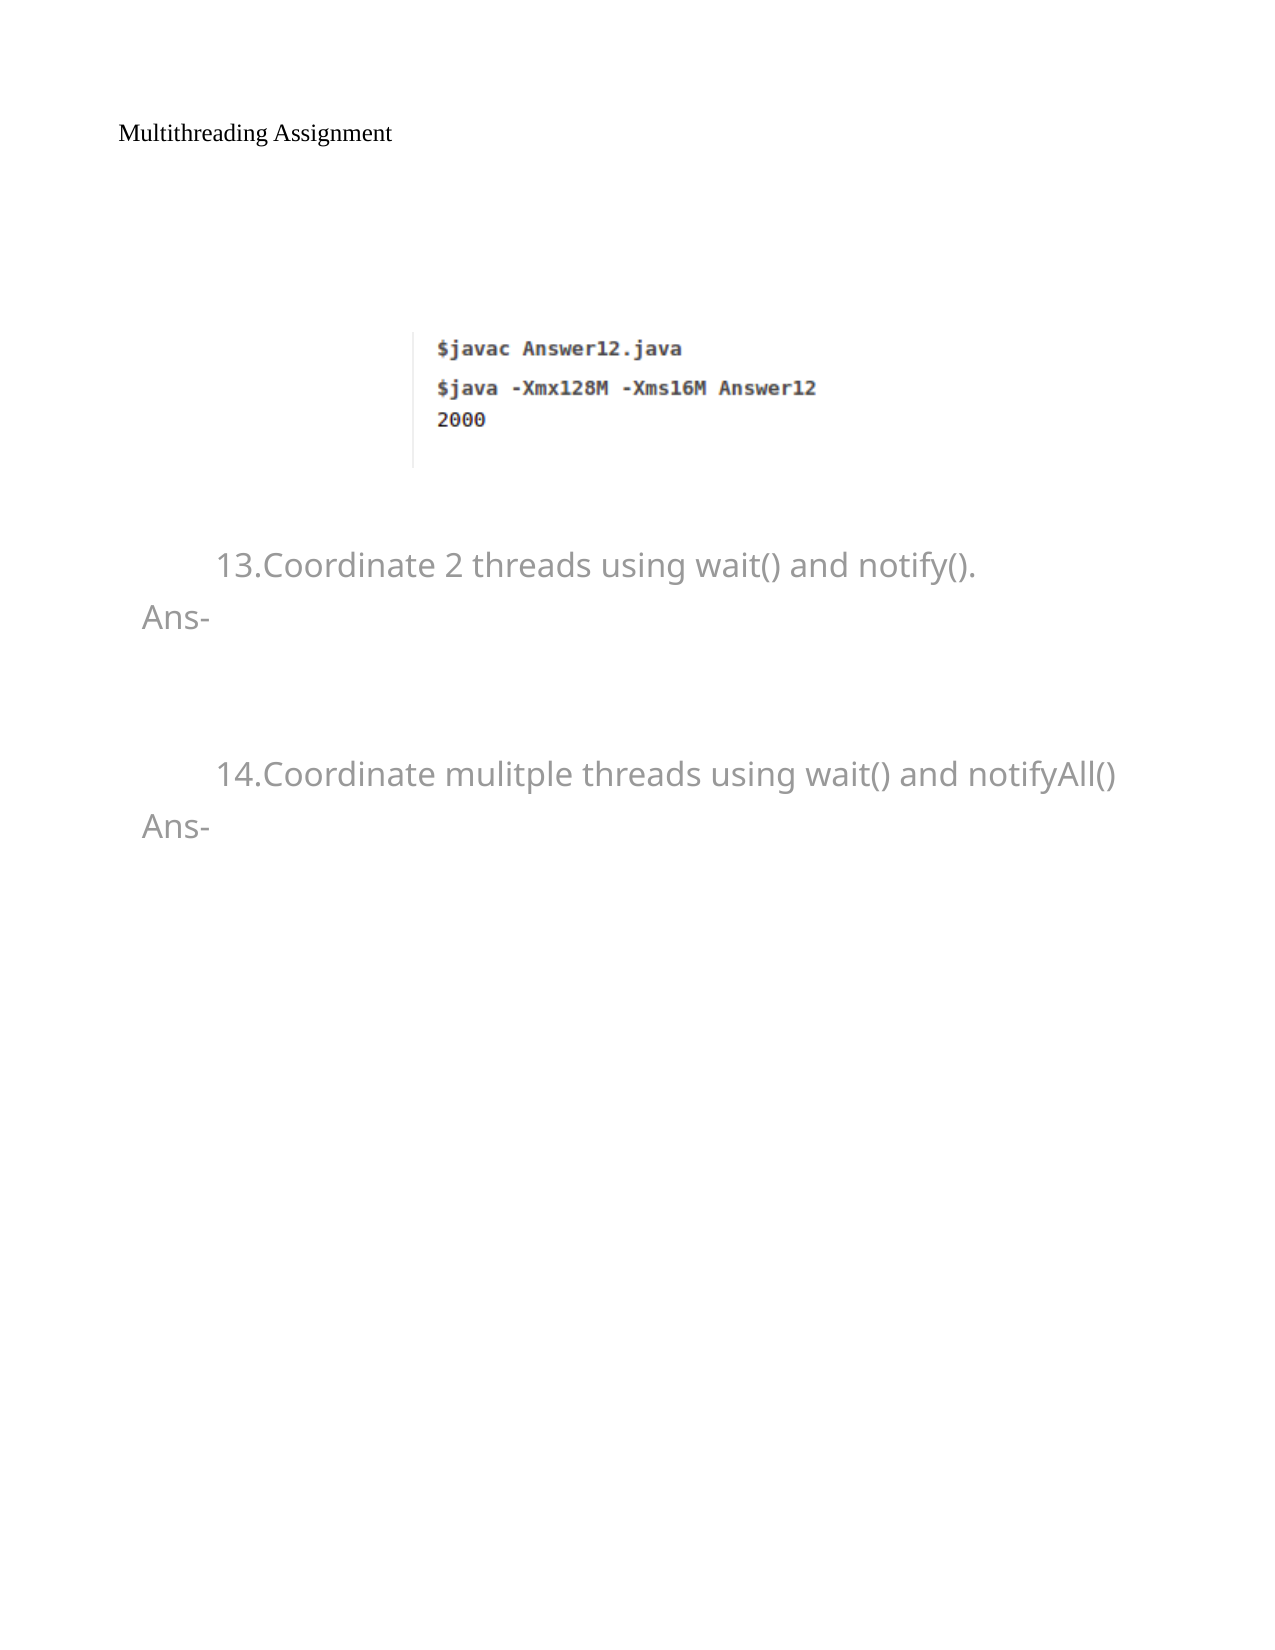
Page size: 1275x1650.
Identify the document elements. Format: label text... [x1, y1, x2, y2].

text Ans- [142, 594, 1157, 639]
list Coordinate 2 threads using wait() and notify(). [142, 542, 1157, 587]
picture [412, 332, 863, 468]
list Coordinate mulitple threads using wait() and notifyAll() [142, 750, 1157, 796]
text Ans- [142, 803, 1157, 848]
